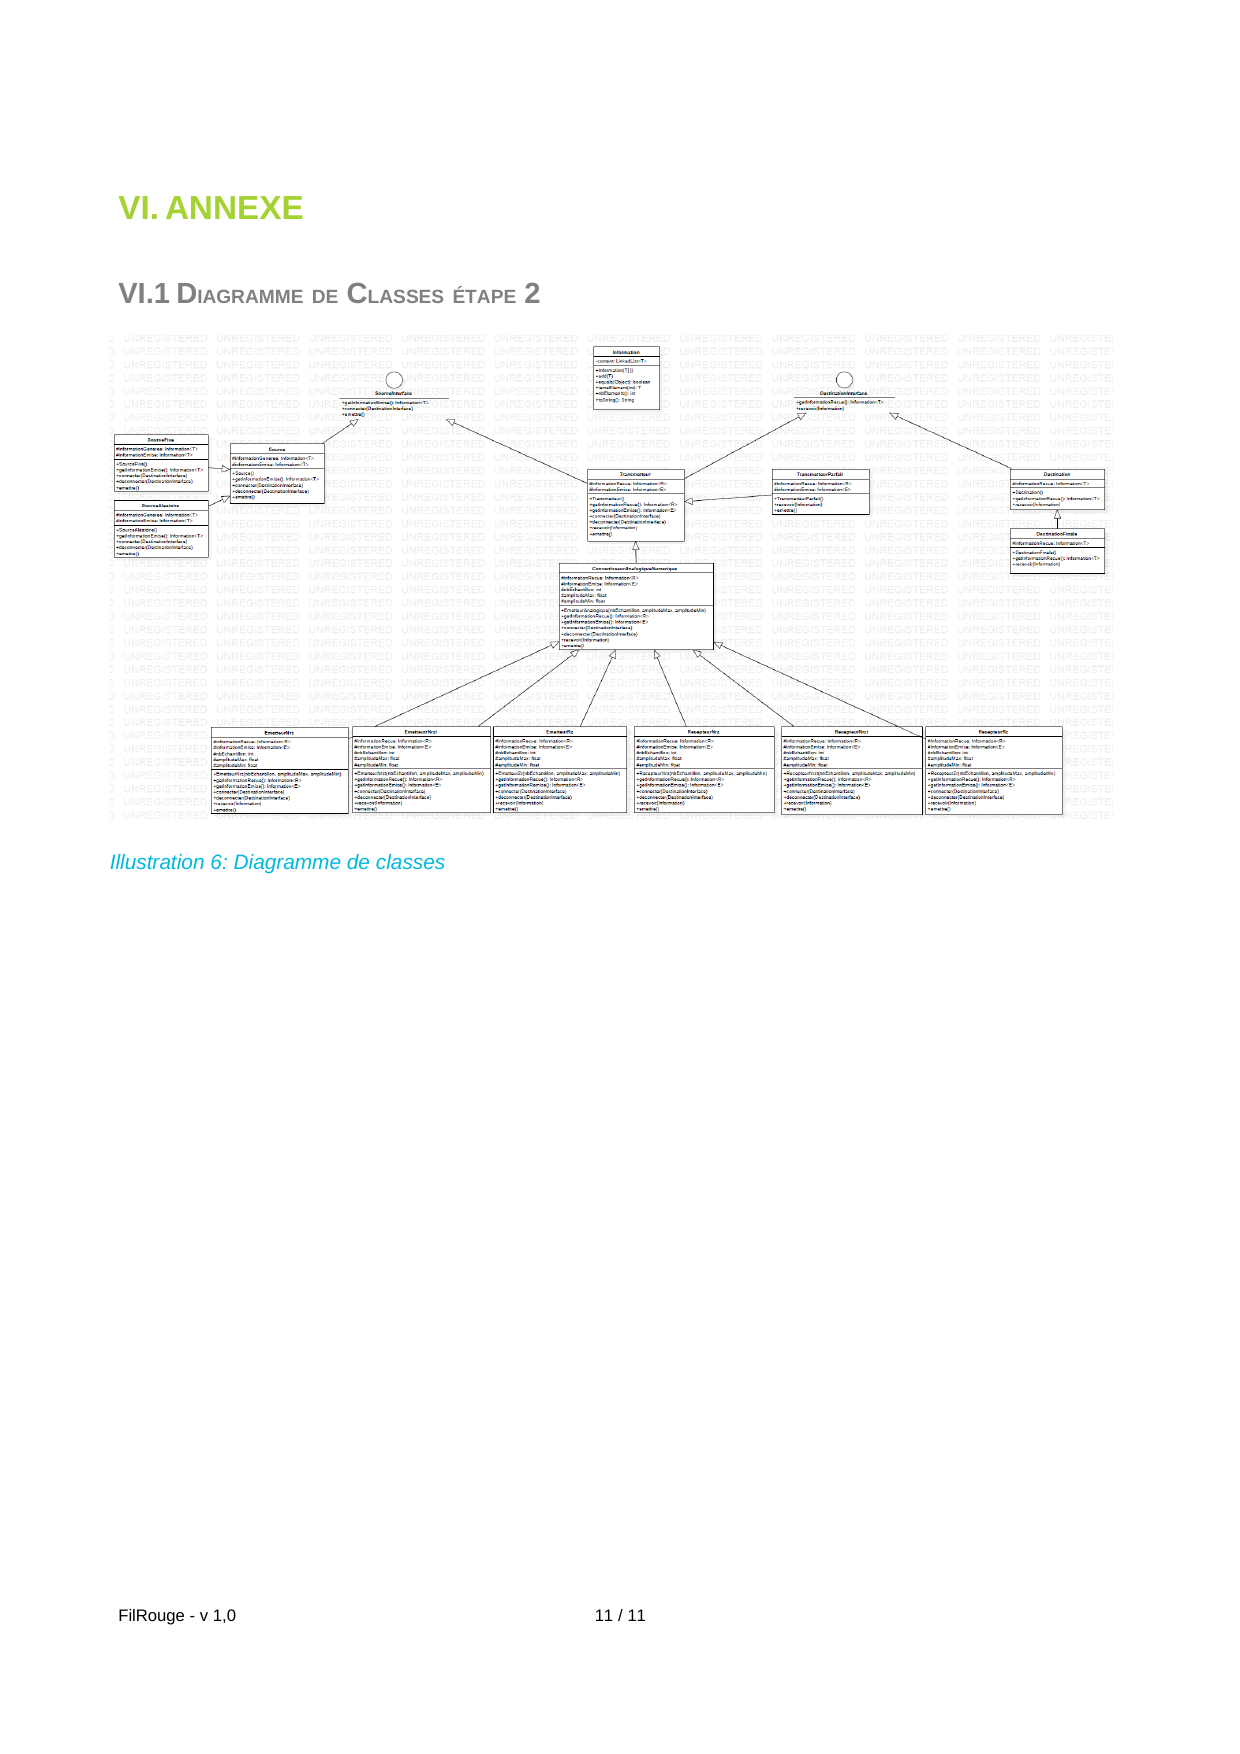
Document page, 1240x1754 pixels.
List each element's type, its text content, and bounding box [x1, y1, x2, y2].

text Illustration 6: Diagramme de classes [109, 850, 1130, 874]
subtitle Diagramme de Classes étape 2 [118, 276, 1121, 310]
subtitle Annexe [118, 188, 1121, 226]
picture [109, 335, 1113, 821]
